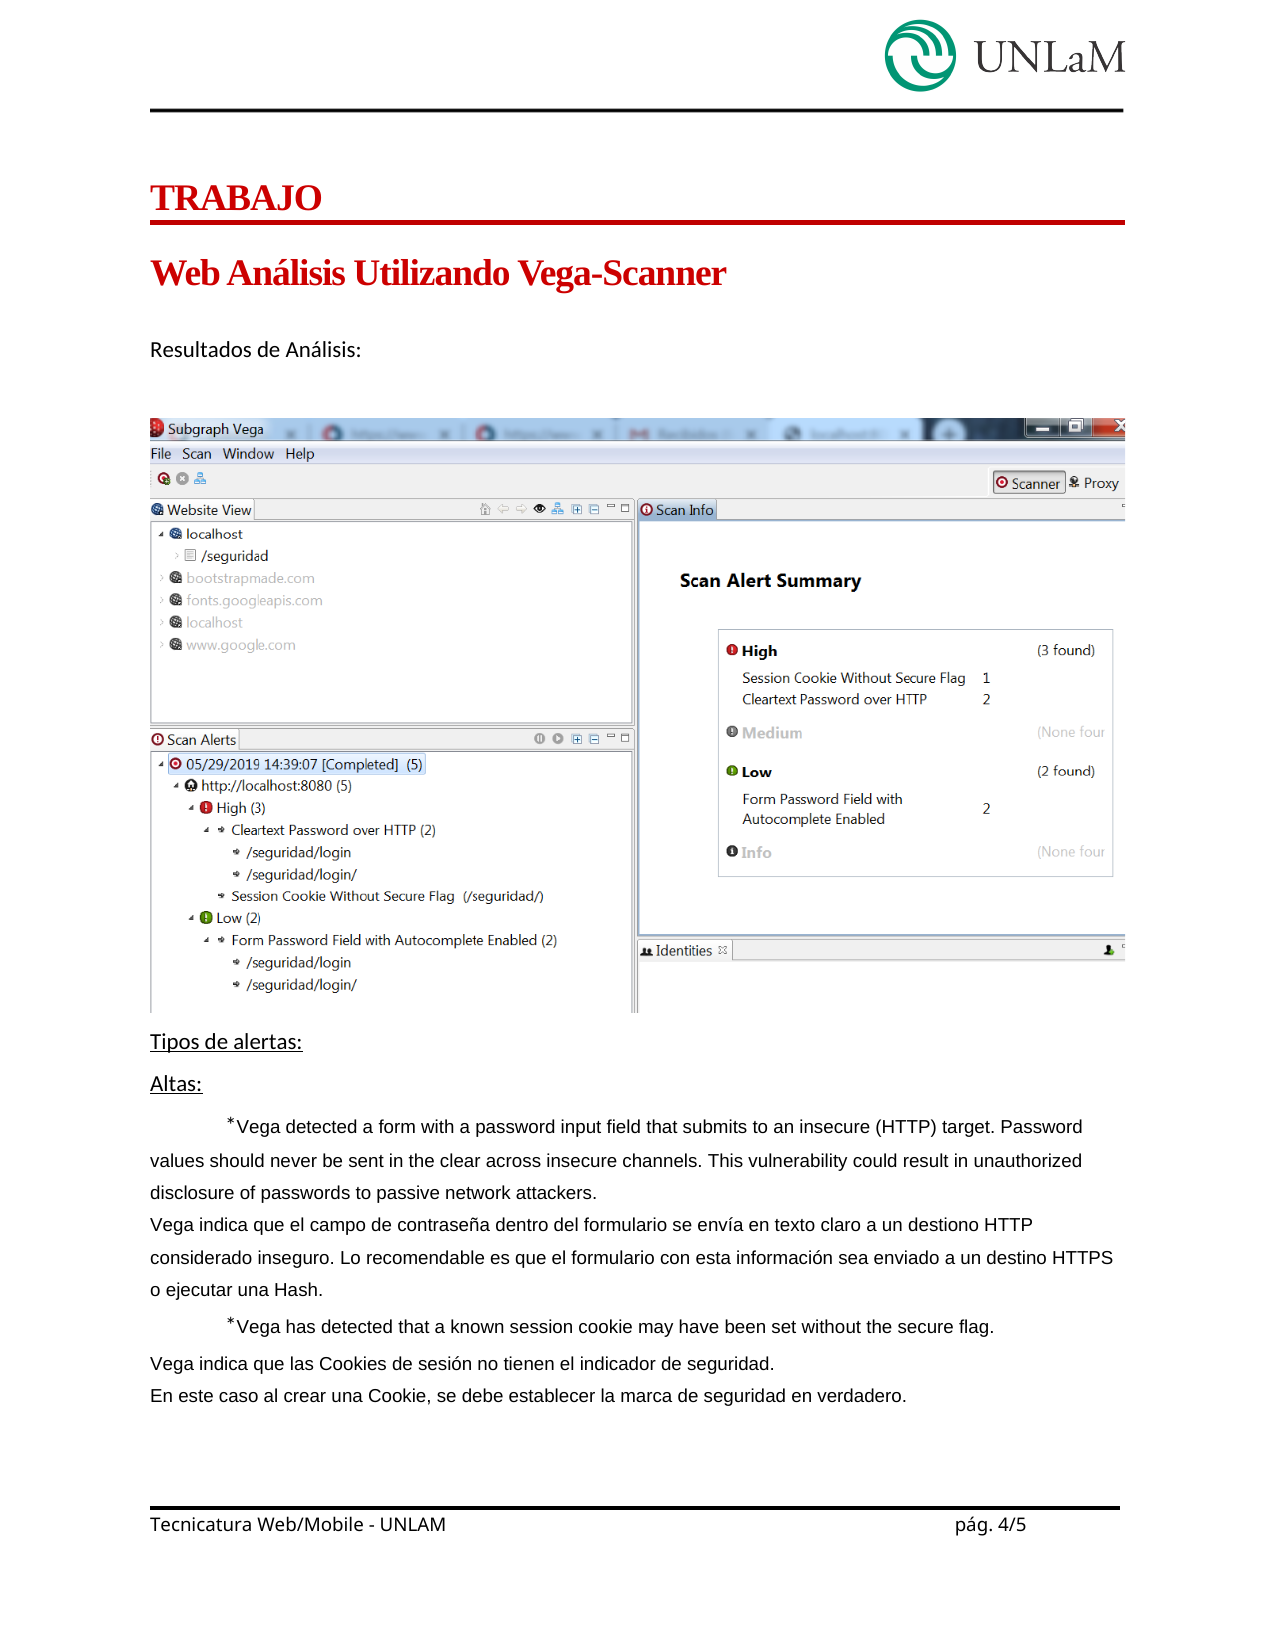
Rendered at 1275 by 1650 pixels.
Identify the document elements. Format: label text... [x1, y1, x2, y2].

text Vega indica que las Cookies de sesión no tienen el indicador de seguridad. [150, 1353, 1125, 1374]
text Vega indica que el campo de contraseña dentro del formulario se envía en texto claro a un destiono HTTP considerado inseguro. Lo recomendable es que el formulario con esta información sea enviado a un destino HTTPS o ejecutar una Hash. [150, 1214, 1125, 1300]
text Altas: [150, 1069, 1125, 1097]
text Resultados de Análisis: [150, 335, 1125, 363]
text Tipos de alertas: [150, 1027, 1125, 1055]
text En este caso al crear una Cookie, se debe establecer la marca de seguridad en verdadero. [150, 1385, 1125, 1407]
subtitle TRABAJO [150, 175, 1125, 220]
subtitle Web Análisis Utilizando Vega-Scanner [150, 250, 1125, 293]
text *Vega has detected that a known session cookie may have been set without the secure flag. [150, 1311, 1125, 1339]
text *Vega detected a form with a password input field that submits to an insecure (HTTP) target. Password values should never be sent in the clear across insecure channels. This vulnerability could result in unauthorized disclosure of passwords to passive network attackers. [150, 1111, 1125, 1203]
